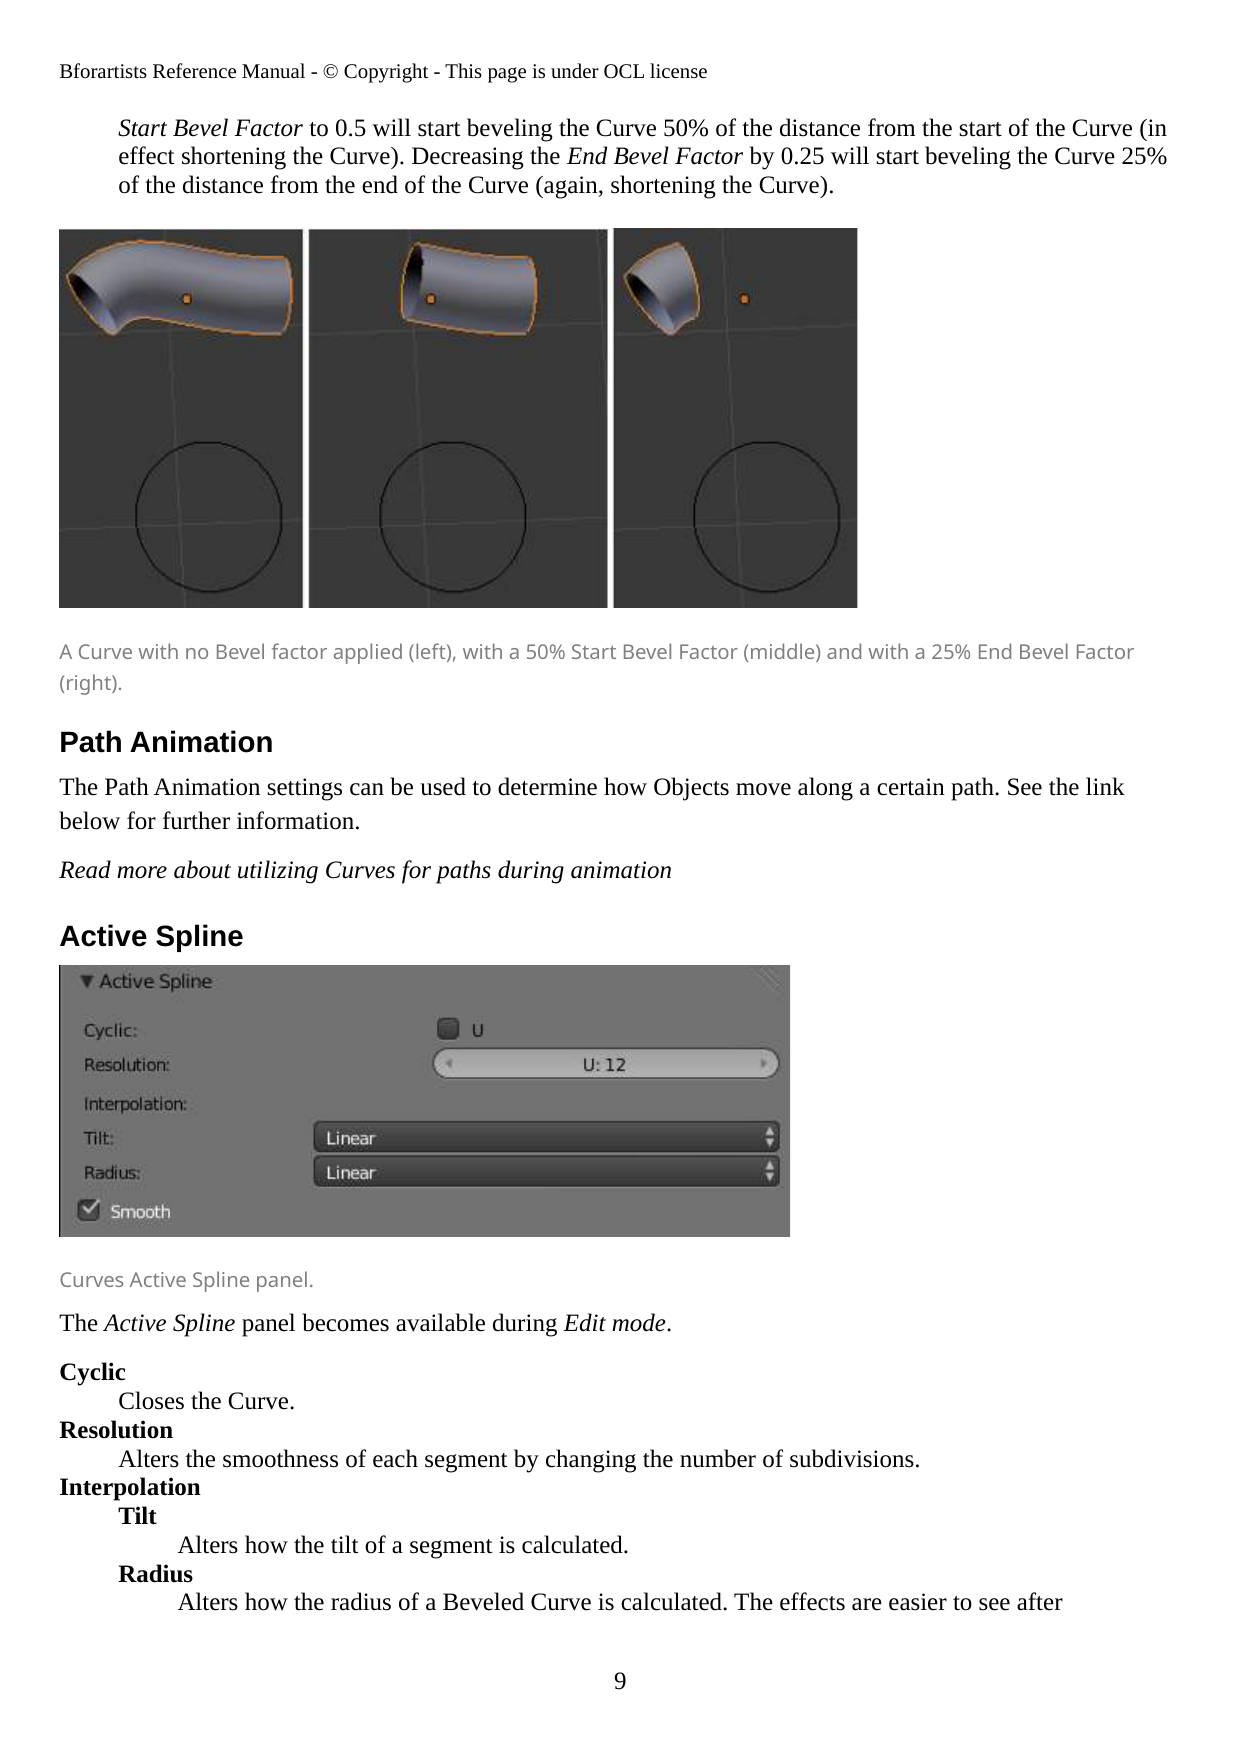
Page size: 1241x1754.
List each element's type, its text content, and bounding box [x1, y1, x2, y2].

list Start Bevel Factor to 0.5 will start beveling the Curve 50% of the distance from the start of the Curve (in effect shortening the Curve). Decreasing the End Bevel Factor by 0.25 will start beveling the Curve 25% of the distance from the end of the Curve (again, shortening the Curve). [118, 113, 1181, 199]
list Alters how the radius of a Beveled Curve is calculated. The effects are easier to see after [177, 1587, 1181, 1616]
subtitle Interpolation [59, 1472, 1181, 1501]
subtitle Resolution [59, 1415, 1181, 1444]
text Curves Active Spline panel. [59, 1262, 1181, 1294]
subtitle Path Animation [59, 725, 1181, 759]
subtitle Active Spline [59, 919, 1181, 953]
subtitle Radius [118, 1559, 1181, 1587]
subtitle Cyclic [59, 1357, 1181, 1386]
text The Path Animation settings can be used to determine how Objects move along a certain path. See the link below for further information. [59, 772, 1181, 835]
text A Curve with no Bevel factor applied (left), with a 50% Start Bevel Factor (middle) and with a 25% End Bevel Factor (right). [59, 634, 1181, 696]
list Closes the Curve. [118, 1386, 1181, 1415]
picture [59, 965, 791, 1237]
list Alters the smoothness of each segment by changing the number of subdivisions. [118, 1444, 1181, 1472]
list Alters how the tilt of a segment is calculated. [177, 1530, 1181, 1559]
subtitle Tilt [118, 1501, 1181, 1530]
text Read more about utilizing Curves for paths during animation [59, 855, 1181, 884]
text The Active Spline panel becomes available during Edit mode. [59, 1308, 1181, 1337]
picture [59, 228, 858, 608]
